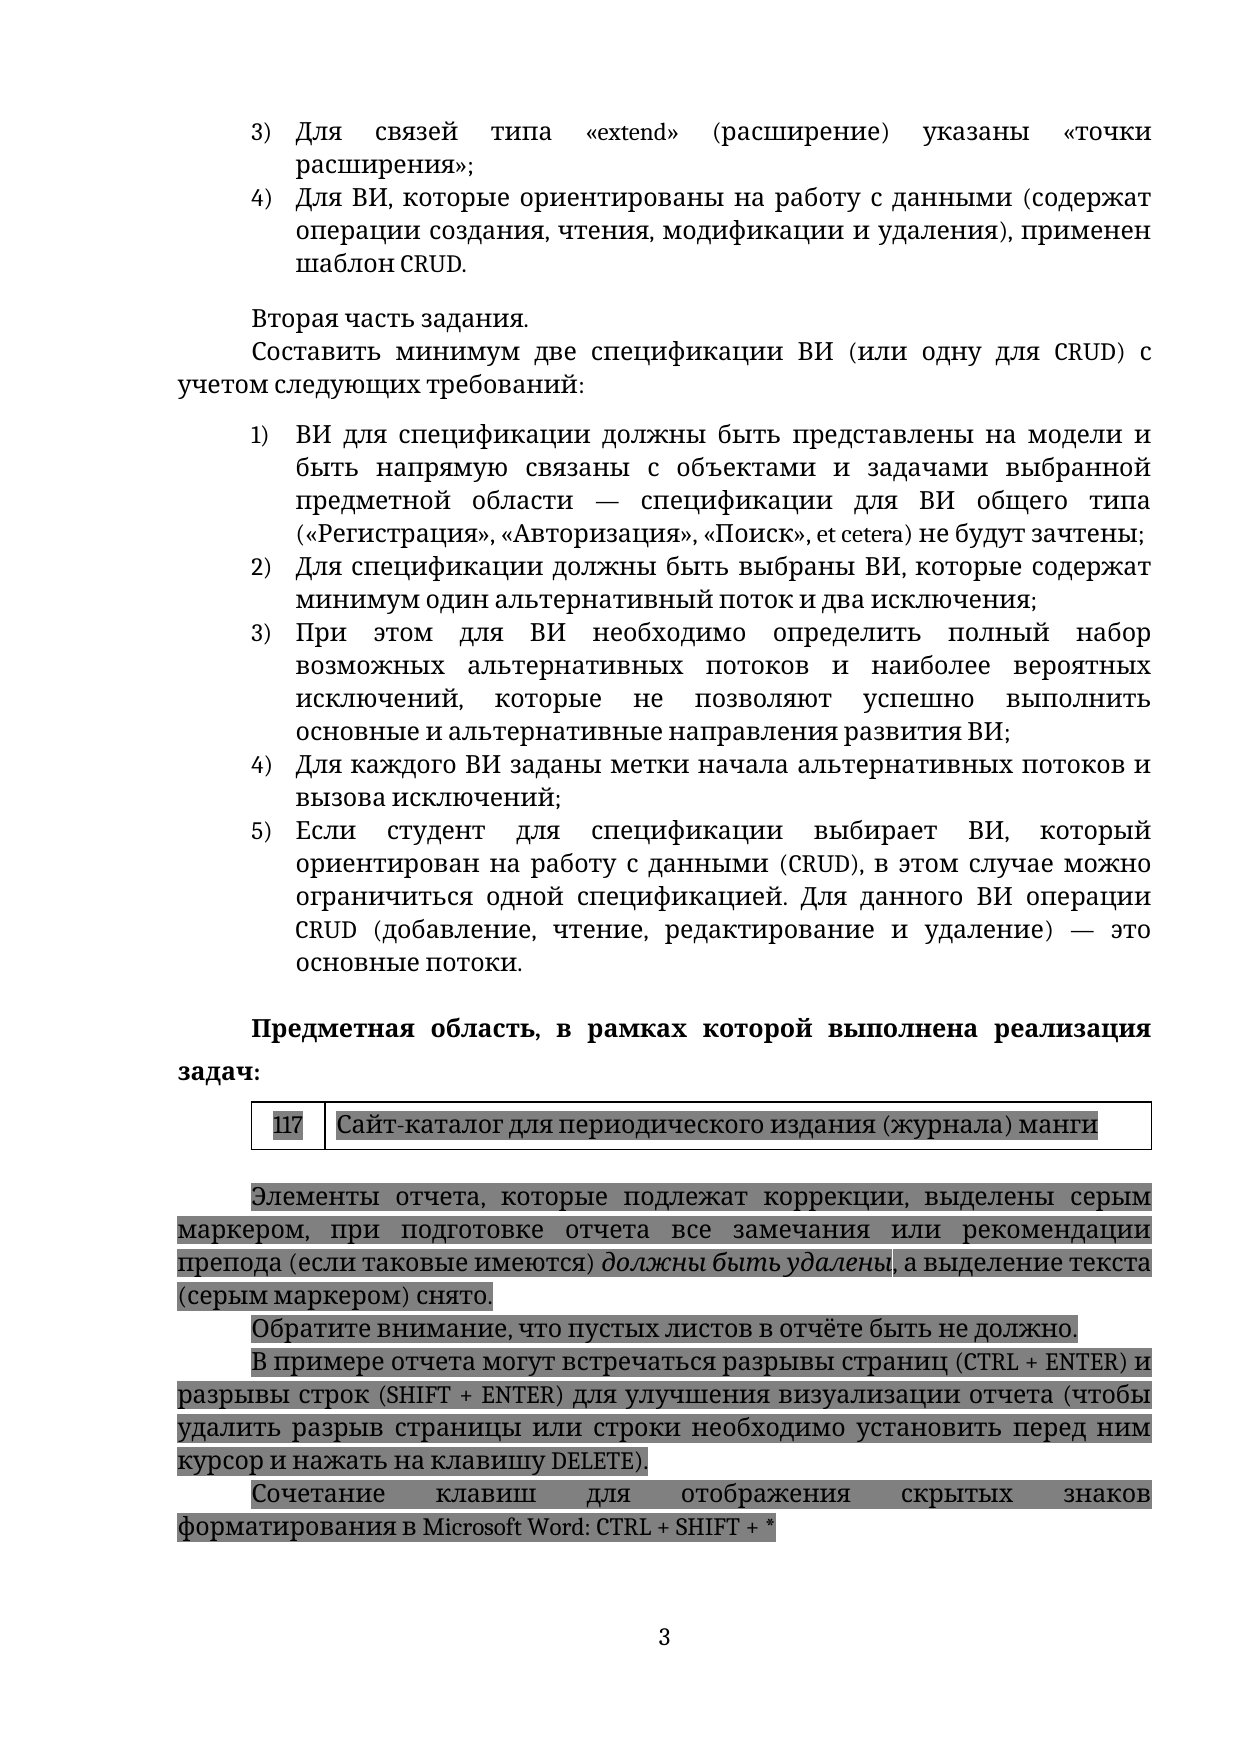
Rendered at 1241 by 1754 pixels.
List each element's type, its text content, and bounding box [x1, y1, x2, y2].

list ВИ для спецификации должны быть представлены на модели и быть напрямую связаны с объектами и задачами выбранной предметной области — спецификации для ВИ общего типа («Регистрация», «Авторизация», «Поиск», et cetera) не будут зачтены; [251, 421, 1152, 548]
list Для связей типа «extend» (расширение) указаны «точки расширения»; [251, 118, 1152, 180]
table_header 117 [252, 1103, 324, 1149]
text Составить минимум две спецификации ВИ (или одну для CRUD) с учетом следующих требований: [177, 338, 1152, 400]
list Если студент для спецификации выбирает ВИ, который ориентирован на работу с данными (CRUD), в этом случае можно ограничиться одной спецификацией. Для данного ВИ операции CRUD (добавление, чтение, редактирование и удаление) — это основные потоки. [251, 817, 1152, 978]
text Предметная область, в рамках которой выполнена реализация задач: [177, 1015, 1152, 1087]
text В примере отчета могут встречаться разрывы страниц (CTRL + ENTER) и разрывы строк (SHIFT + ENTER) для улучшения визуализации отчета (чтобы удалить разрыв страницы или строки необходимо установить перед ним курсор и нажать на клавишу DELETE). [177, 1348, 1152, 1476]
text Сочетание клавиш для отображения скрытых знаков форматирования в Microsoft Word: CTRL + SHIFT + * [177, 1480, 1152, 1542]
list Для каждого ВИ заданы метки начала альтернативных потоков и вызова исключений; [251, 751, 1152, 813]
list Для ВИ, которые ориентированы на работу с данными (содержат операции создания, чтения, модификации и удаления), применен шаблон CRUD. [251, 184, 1152, 279]
table_header Сайт-каталог для периодического издания (журнала) манги [326, 1103, 1151, 1149]
text Элементы отчета, которые подлежат коррекции, выделены серым маркером, при подготовке отчета все замечания или рекомендации препода (если таковые имеются) должны быть удалены, а выделение текста (серым маркером) снято. [177, 1183, 1152, 1311]
text Вторая часть задания. [177, 305, 1152, 334]
list При этом для ВИ необходимо определить полный набор возможных альтернативных потоков и наиболее вероятных исключений, которые не позволяют успешно выполнить основные и альтернативные направления развития ВИ; [251, 619, 1152, 747]
text Обратите внимание, что пустых листов в отчёте быть не должно. [177, 1315, 1152, 1343]
list Для спецификации должны быть выбраны ВИ, которые содержат минимум один альтернативный поток и два исключения; [251, 553, 1152, 614]
